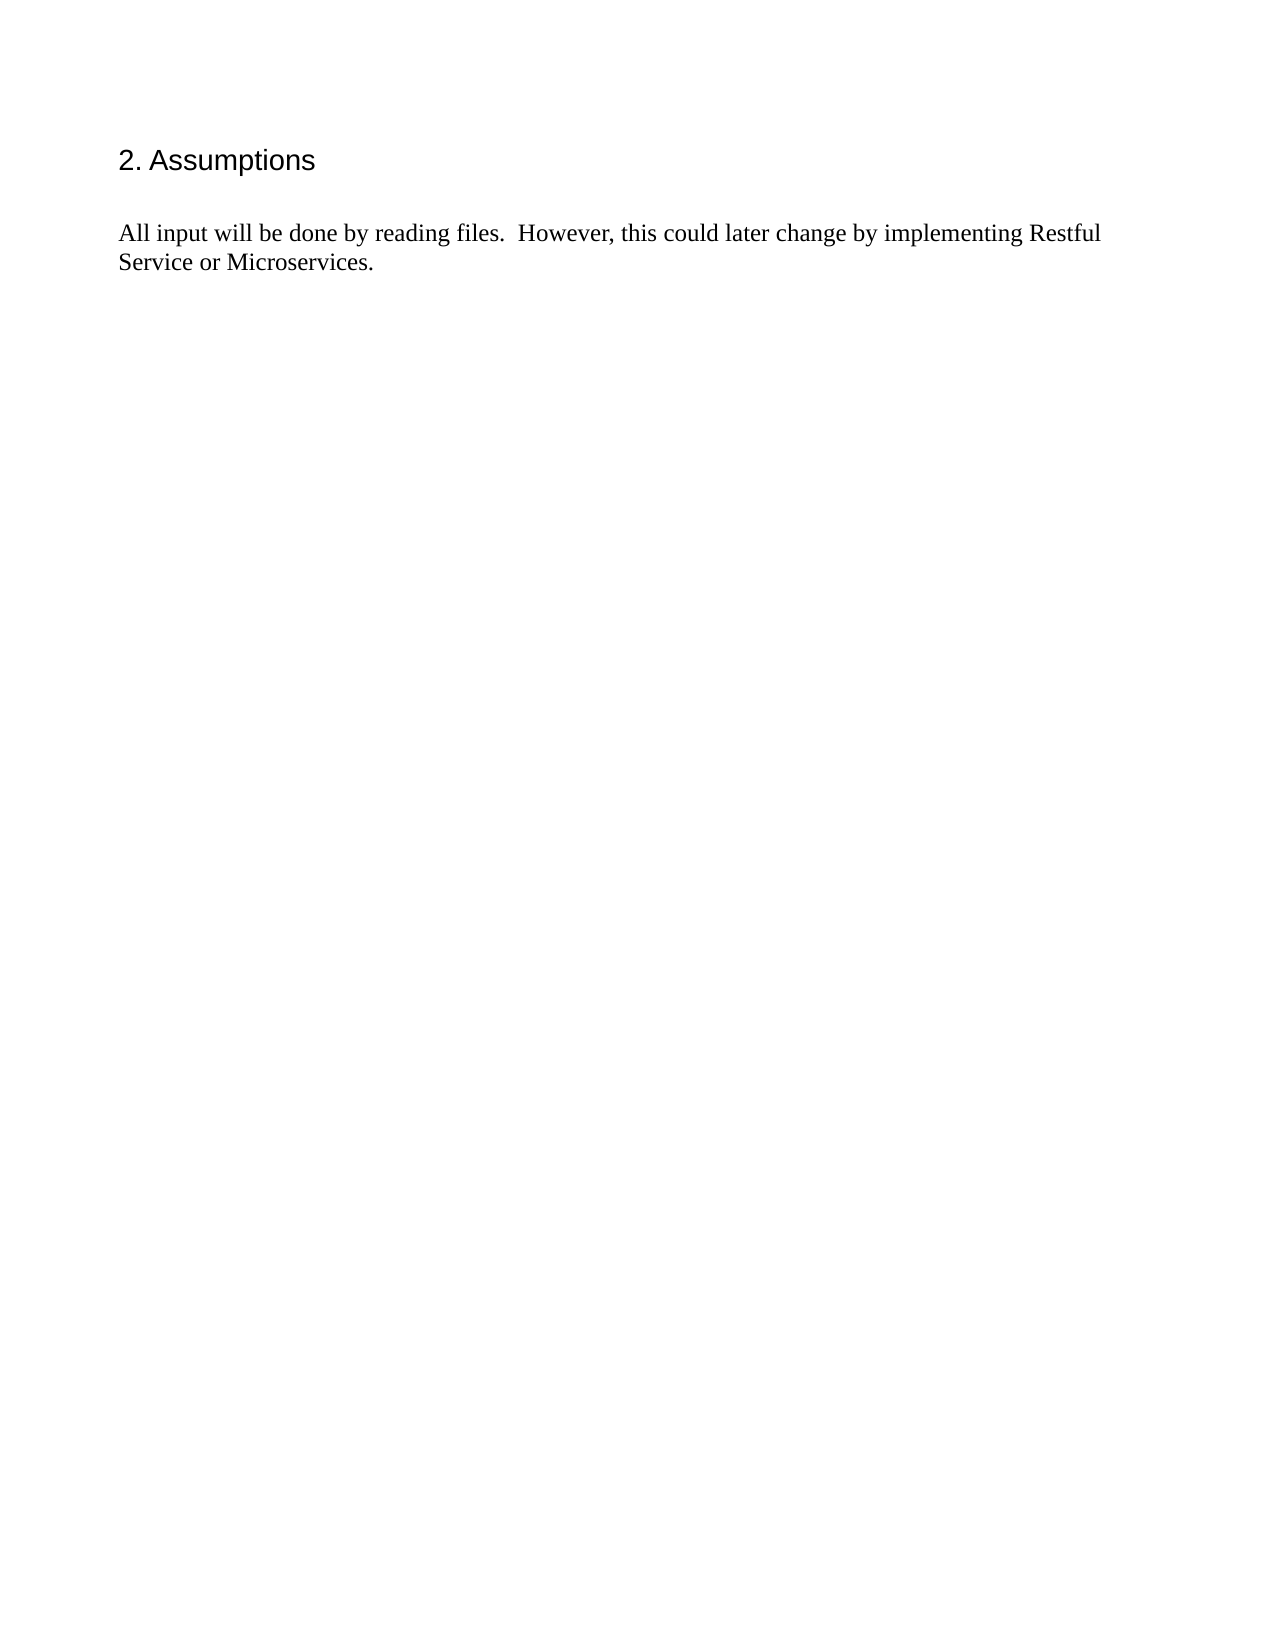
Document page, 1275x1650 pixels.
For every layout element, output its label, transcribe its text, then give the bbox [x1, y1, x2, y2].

text All input will be done by reading files. However, this could later change by implementing Restful Service or Microservices. [118, 218, 1157, 275]
subtitle 2. Assumptions [118, 143, 1157, 177]
